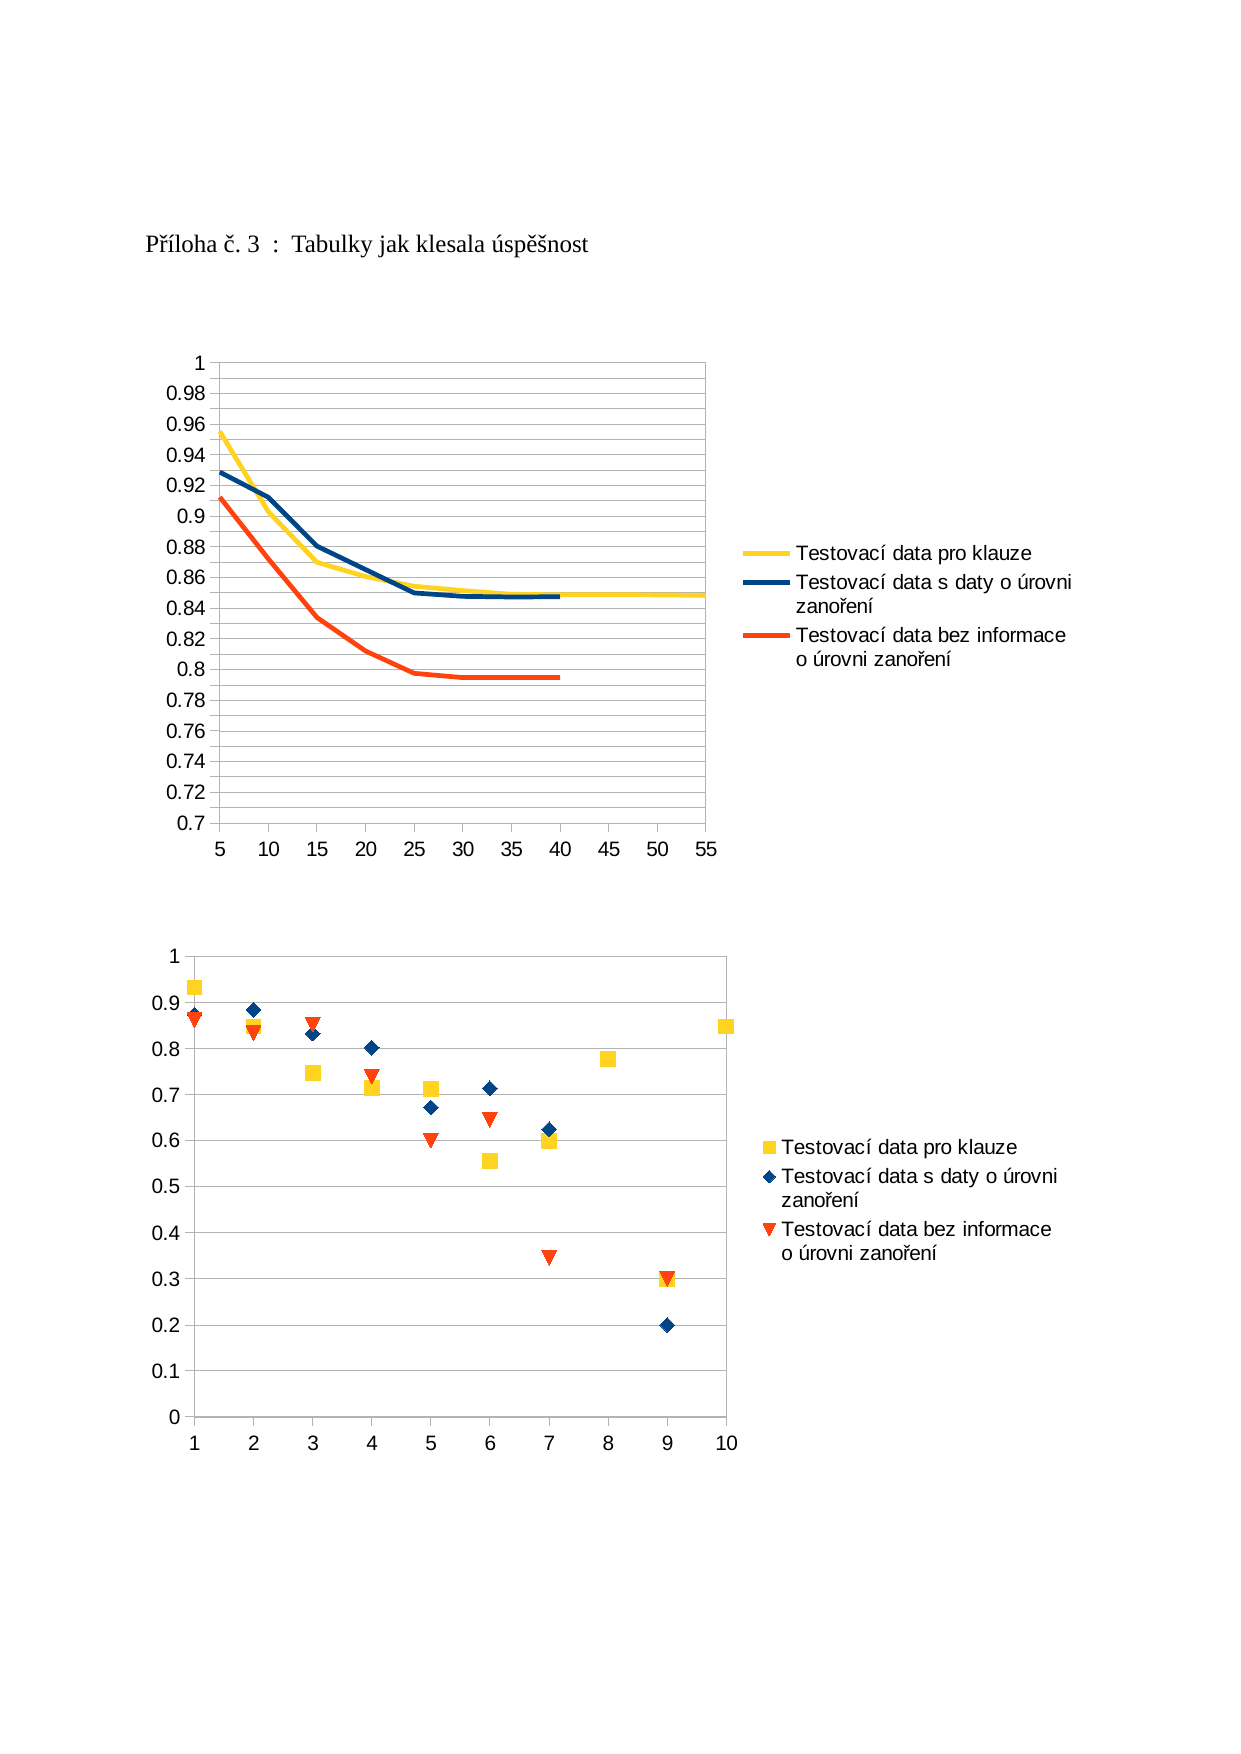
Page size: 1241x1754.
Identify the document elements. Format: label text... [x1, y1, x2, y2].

text Příloha č. 3 : Tabulky jak klesala úspěšnost [116, 229, 1123, 258]
